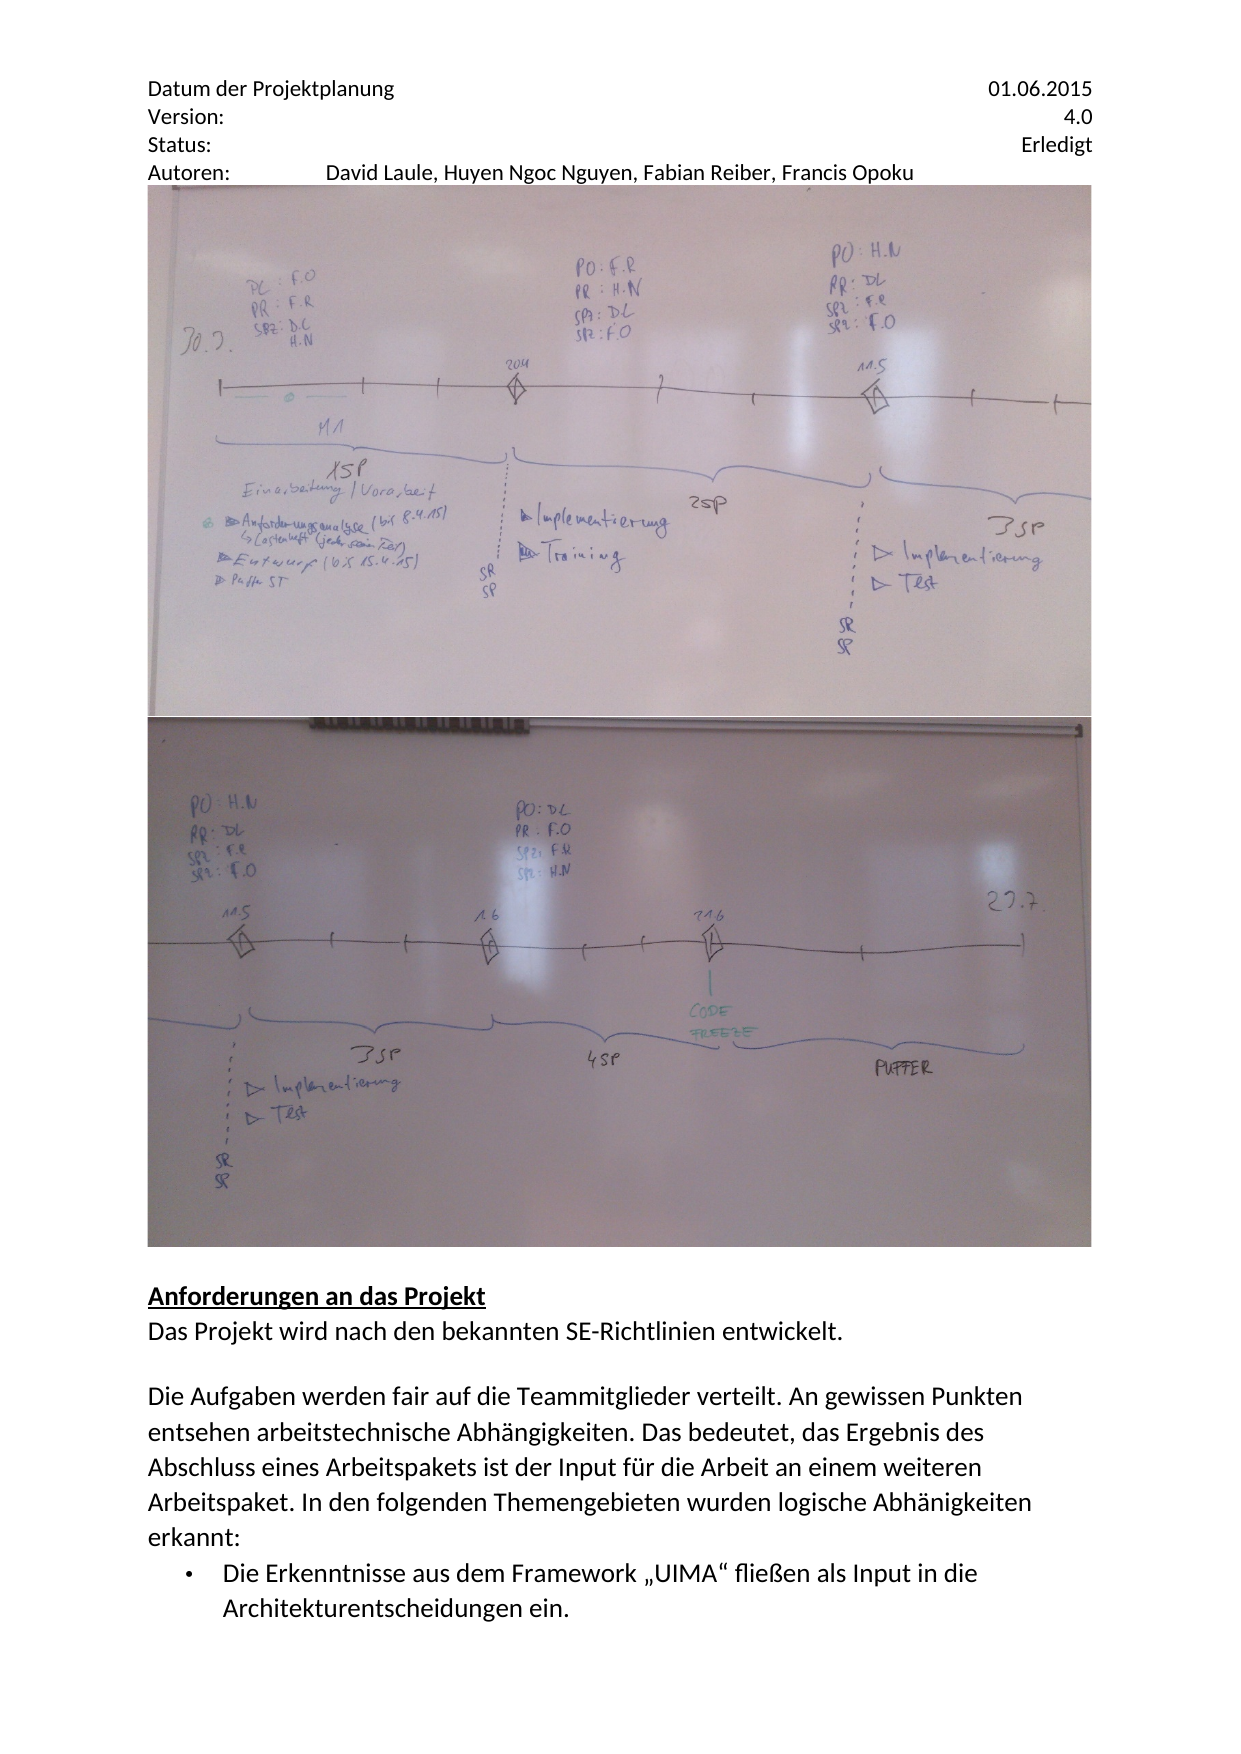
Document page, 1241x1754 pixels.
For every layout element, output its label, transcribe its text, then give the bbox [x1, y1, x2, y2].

list Die Erkenntnisse aus dem Framework „UIMA“ fließen als Input in die Architekturentscheidungen ein. [185, 1556, 1093, 1624]
picture [147, 185, 1092, 716]
picture [147, 717, 1092, 1247]
text Anforderungen an das Projekt [148, 1279, 1093, 1312]
text Die Aufgaben werden fair auf die Teammitglieder verteilt. An gewissen Punkten entsehen arbeitstechnische Abhängigkeiten. Das bedeutet, das Ergebnis des Abschluss eines Arbeitspakets ist der Input für die Arbeit an einem weiteren Arbeitspaket. In den folgenden Themengebieten wurden logische Abhänigkeiten erkannt: [148, 1379, 1093, 1554]
text Das Projekt wird nach den bekannten SE-Richtlinien entwickelt. [148, 1314, 1093, 1347]
